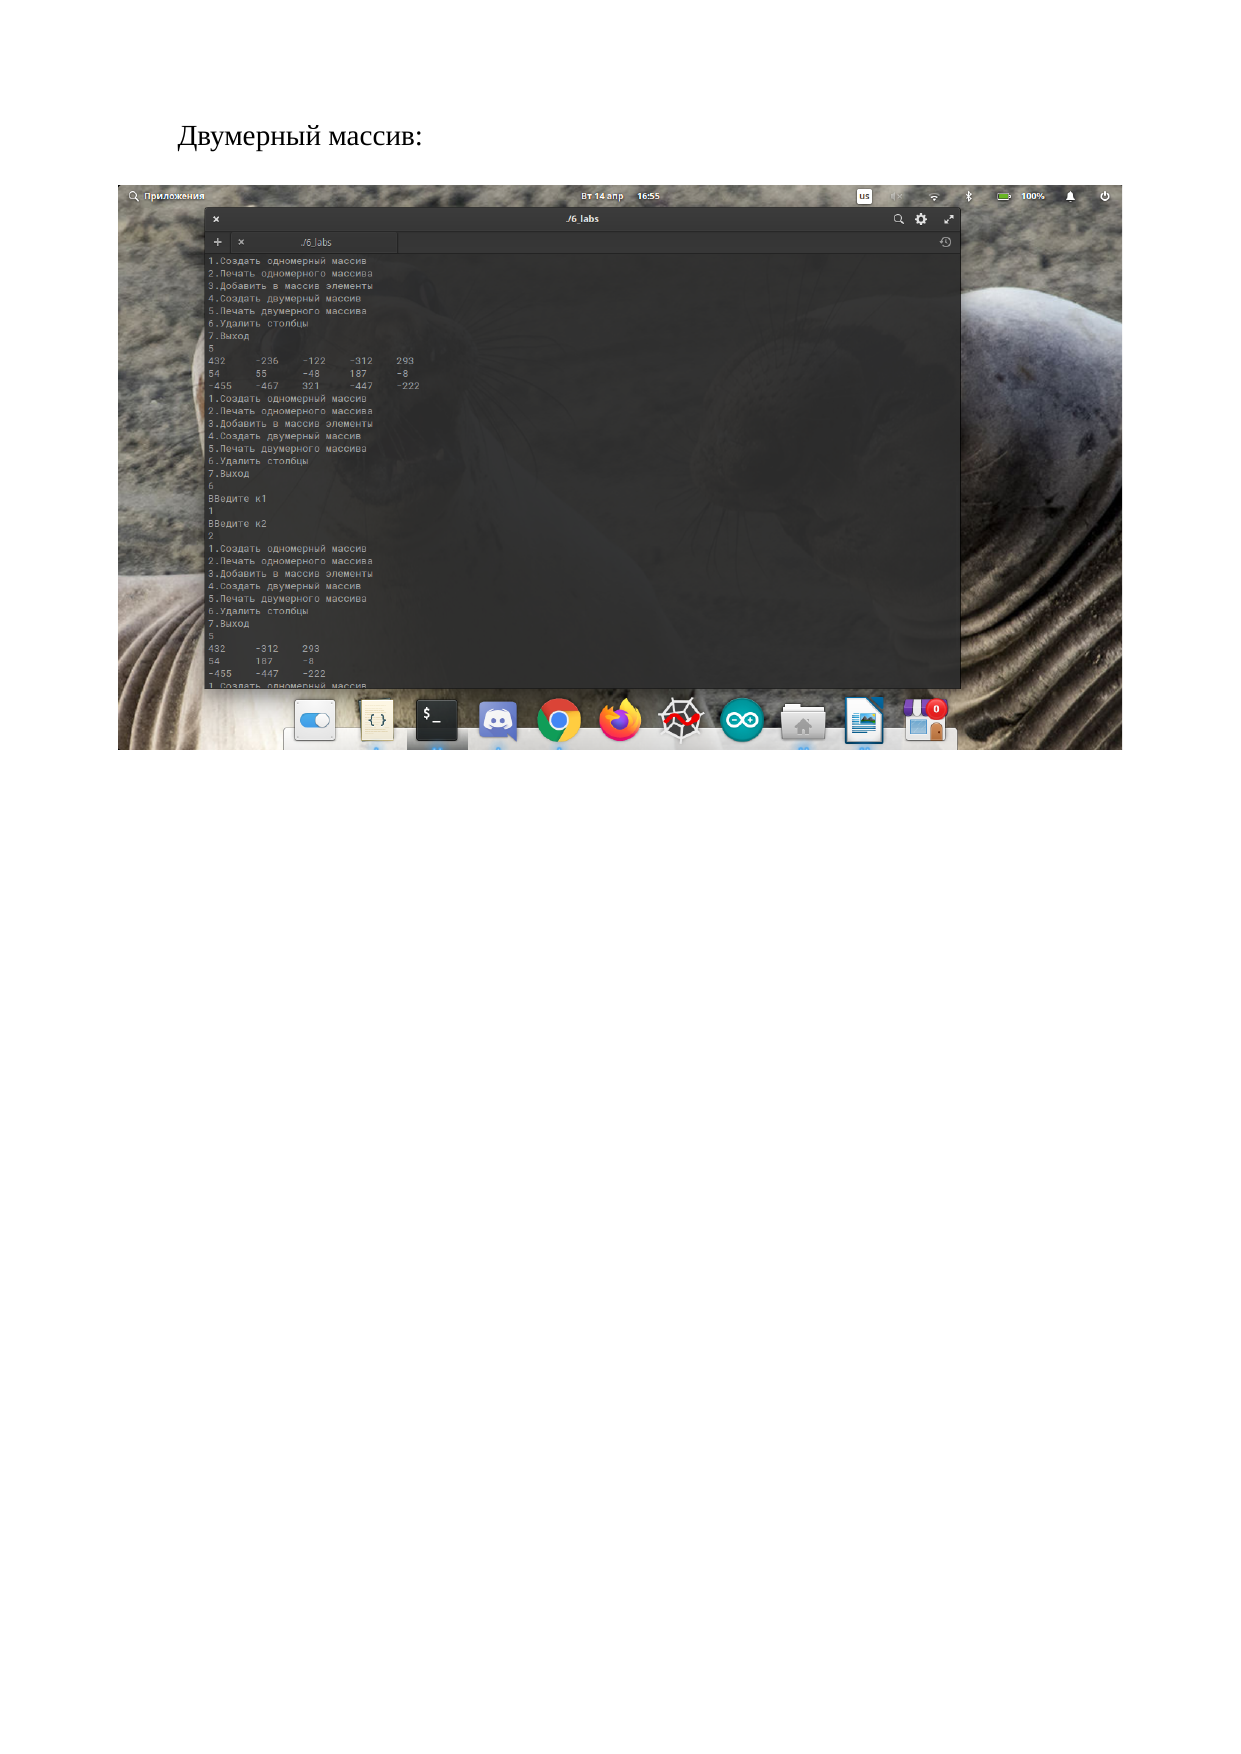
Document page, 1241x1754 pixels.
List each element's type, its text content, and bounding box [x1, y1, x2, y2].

text Двумерный массив: [118, 118, 1122, 152]
picture [118, 185, 1123, 750]
